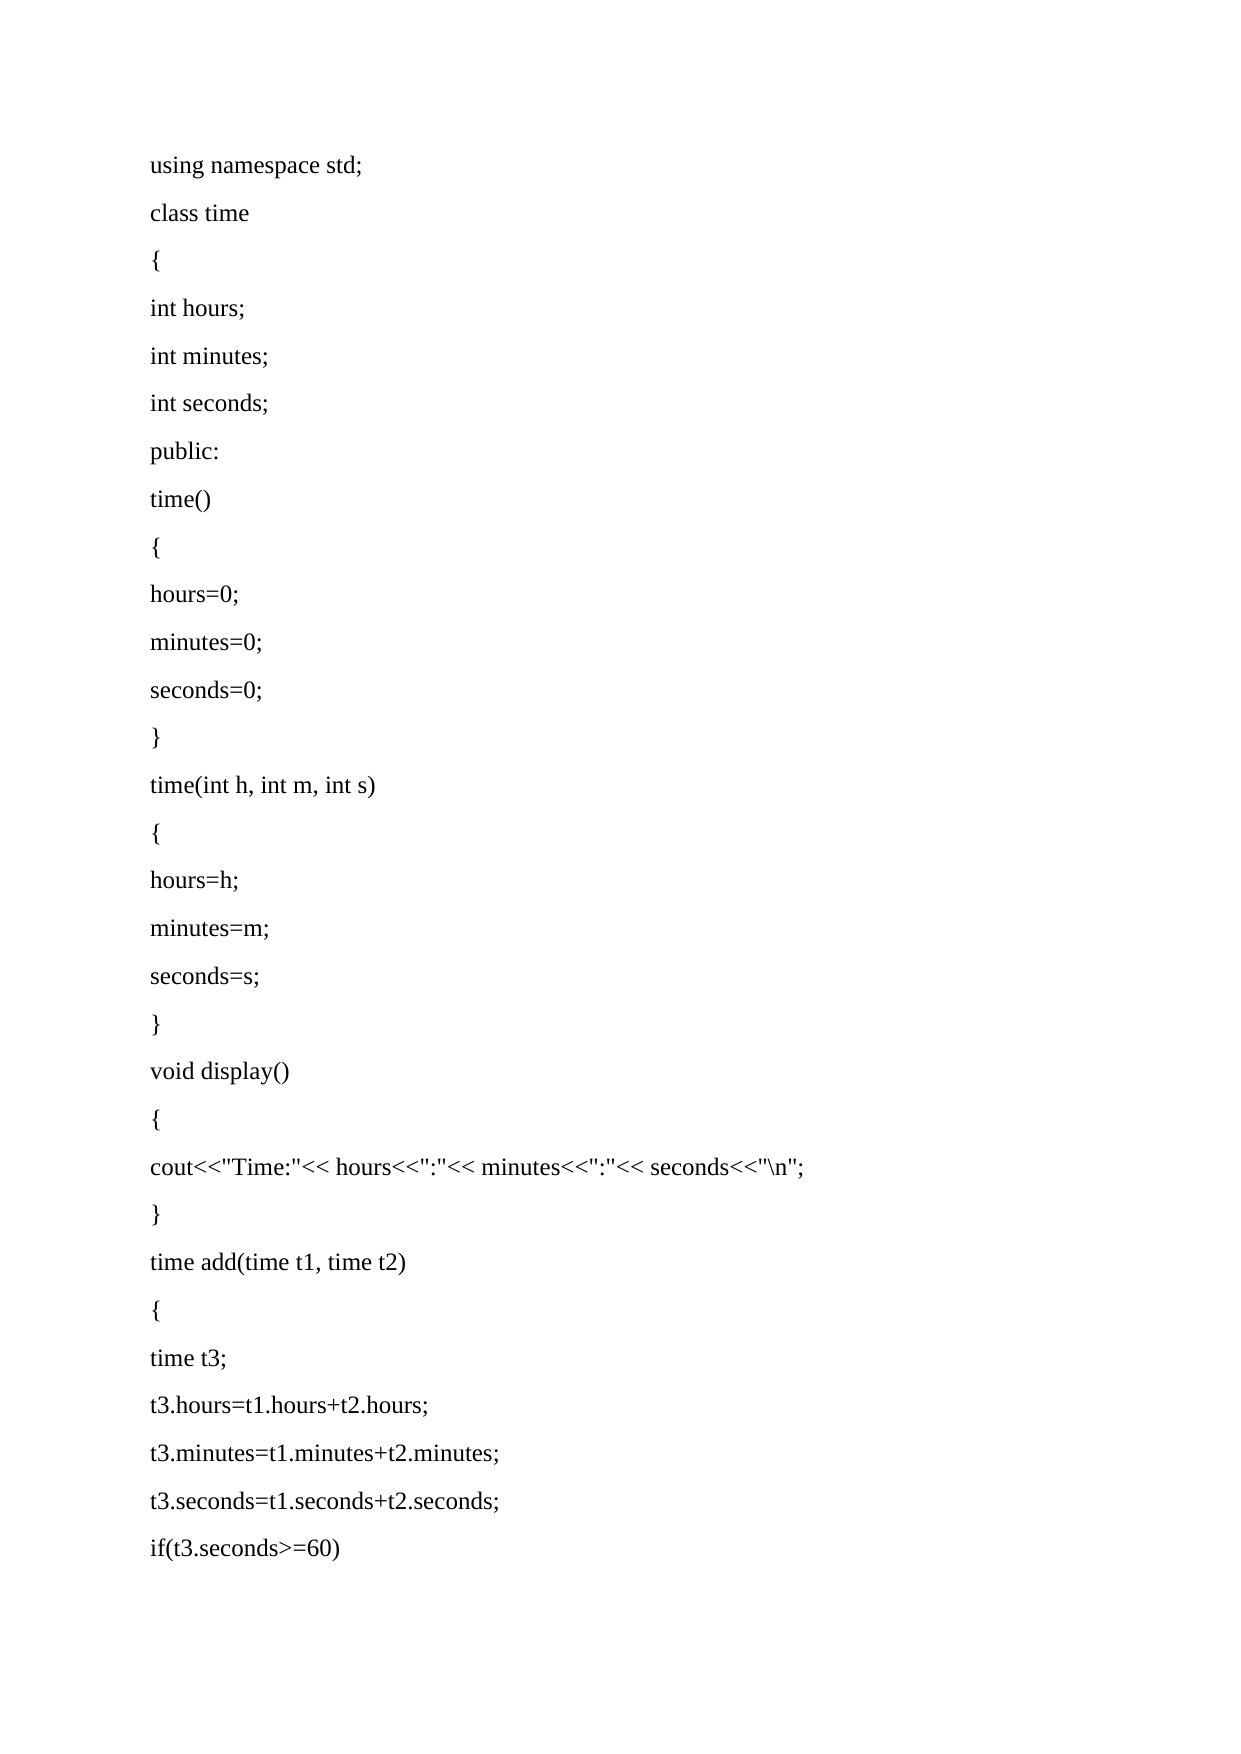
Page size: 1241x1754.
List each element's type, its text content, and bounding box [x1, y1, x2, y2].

text public: [150, 436, 1090, 465]
text minutes=m; [150, 913, 1090, 942]
text time(int h, int m, int s) [150, 770, 1090, 799]
text cout<<"Time:"<< hours<<":"<< minutes<<":"<< seconds<<"\n"; [150, 1152, 1090, 1181]
text hours=h; [150, 866, 1090, 894]
text } [150, 1009, 1090, 1037]
text } [150, 1199, 1090, 1228]
text using namespace std; [150, 150, 1090, 179]
text int minutes; [150, 341, 1090, 369]
text time() [150, 484, 1090, 513]
text { [150, 245, 1090, 274]
text int seconds; [150, 388, 1090, 417]
text { [150, 1104, 1090, 1133]
text } [150, 722, 1090, 751]
text { [150, 532, 1090, 560]
text t3.seconds=t1.seconds+t2.seconds; [150, 1486, 1090, 1514]
text time add(time t1, time t2) [150, 1247, 1090, 1276]
text if(t3.seconds>=60) [150, 1533, 1090, 1562]
text { [150, 1295, 1090, 1324]
text void display() [150, 1056, 1090, 1085]
text t3.minutes=t1.minutes+t2.minutes; [150, 1438, 1090, 1467]
text minutes=0; [150, 627, 1090, 656]
text { [150, 818, 1090, 847]
text t3.hours=t1.hours+t2.hours; [150, 1390, 1090, 1419]
text time t3; [150, 1343, 1090, 1371]
text seconds=0; [150, 675, 1090, 703]
text hours=0; [150, 579, 1090, 608]
text int hours; [150, 293, 1090, 322]
text class time [150, 198, 1090, 226]
text seconds=s; [150, 961, 1090, 990]
